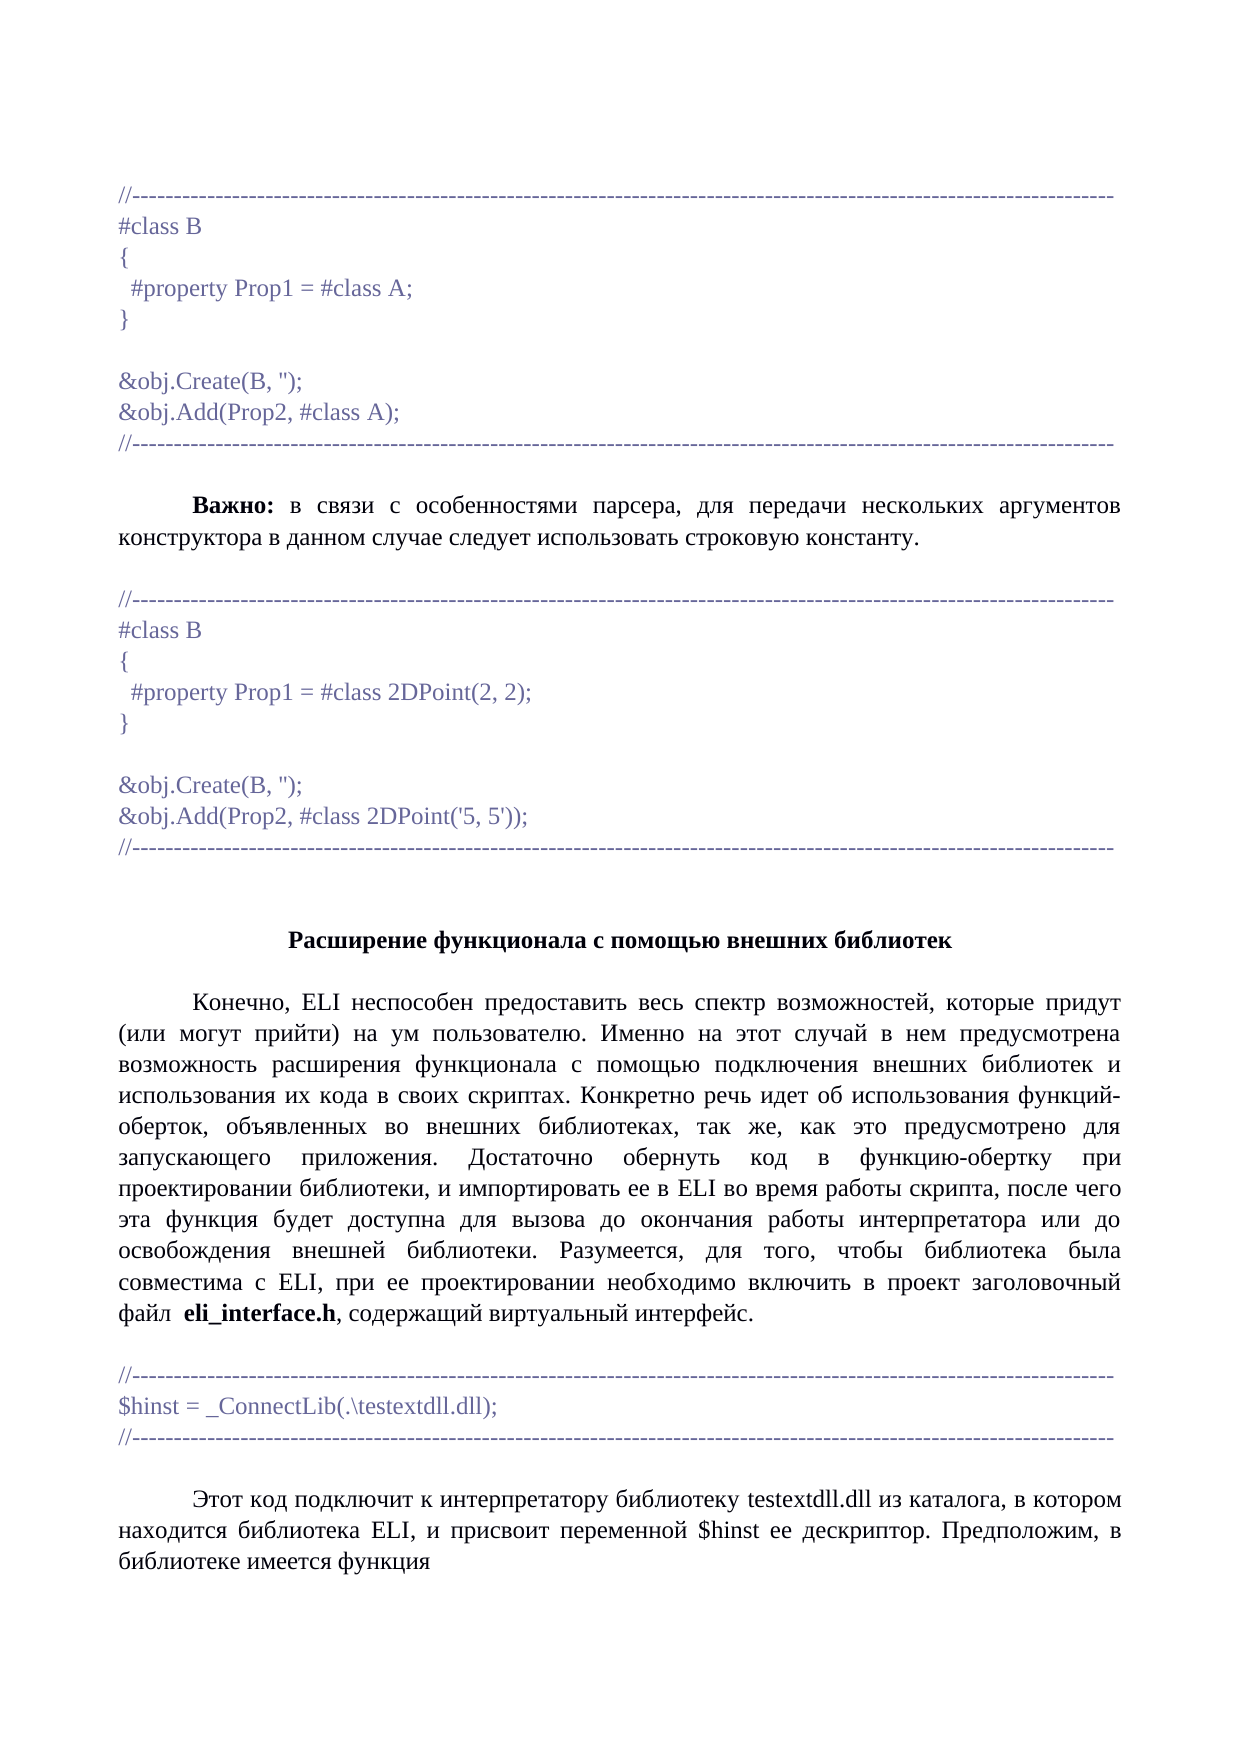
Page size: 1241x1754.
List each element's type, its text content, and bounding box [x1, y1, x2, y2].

text Важно: в связи с особенностями парсера, для передачи нескольких аргументов конструктора в данном случае следует использовать строковую константу. [118, 491, 1122, 550]
text //---------------------------------------------------------------------------------------------------------------------- [118, 180, 1122, 209]
text { [118, 242, 1122, 271]
text Этот код подключит к интерпретатору библиотеку testextdll.dll из каталога, в котором находится библиотека ELI, и присвоит переменной $hinst ее дескриптор. Предположим, в библиотеке имеется функция [118, 1484, 1122, 1575]
text #property Prop1 = #class A; [118, 273, 1122, 302]
text &obj.Add(Prop2, #class A); [118, 397, 1122, 426]
text Конечно, ELI неспособен предоставить весь спектр возможностей, которые придут (или могут прийти) на ум пользователю. Именно на этот случай в нем предусмотрена возможность расширения функционала с помощью подключения внешних библиотек и использования их кода в своих скриптах. Конкретно речь идет об использования функций-оберток, объявленных во внешних библиотеках, так же, как это предусмотрено для запускающего приложения. Достаточно обернуть код в функцию-обертку при проектировании библиотеки, и импортировать ее в ELI во время работы скрипта, после чего эта функция будет доступна для вызова до окончания работы интерпретатора или до освобождения внешней библиотеки. Разумеется, для того, чтобы библиотека была совместима с ELI, при ее проектировании необходимо включить в проект заголовочный файл eli_interface.h, содержащий виртуальный интерфейс. [118, 987, 1122, 1326]
text #class B [118, 615, 1122, 643]
text &obj.Add(Prop2, #class 2DPoint('5, 5')); [118, 801, 1122, 830]
text //---------------------------------------------------------------------------------------------------------------------- [118, 584, 1122, 612]
text { [118, 646, 1122, 674]
text Расширение функционала с помощью внешних библиотек [118, 925, 1122, 954]
text //---------------------------------------------------------------------------------------------------------------------- [118, 1360, 1122, 1388]
text #property Prop1 = #class 2DPoint(2, 2); [118, 677, 1122, 706]
text $hinst = _ConnectLib(.\testextdll.dll); [118, 1391, 1122, 1419]
text } [118, 304, 1122, 333]
text &obj.Create(B, ''); [118, 770, 1122, 799]
text //---------------------------------------------------------------------------------------------------------------------- [118, 1422, 1122, 1451]
text //---------------------------------------------------------------------------------------------------------------------- [118, 832, 1122, 861]
text } [118, 708, 1122, 737]
text //---------------------------------------------------------------------------------------------------------------------- [118, 428, 1122, 457]
text &obj.Create(B, ''); [118, 366, 1122, 395]
text #class B [118, 211, 1122, 240]
